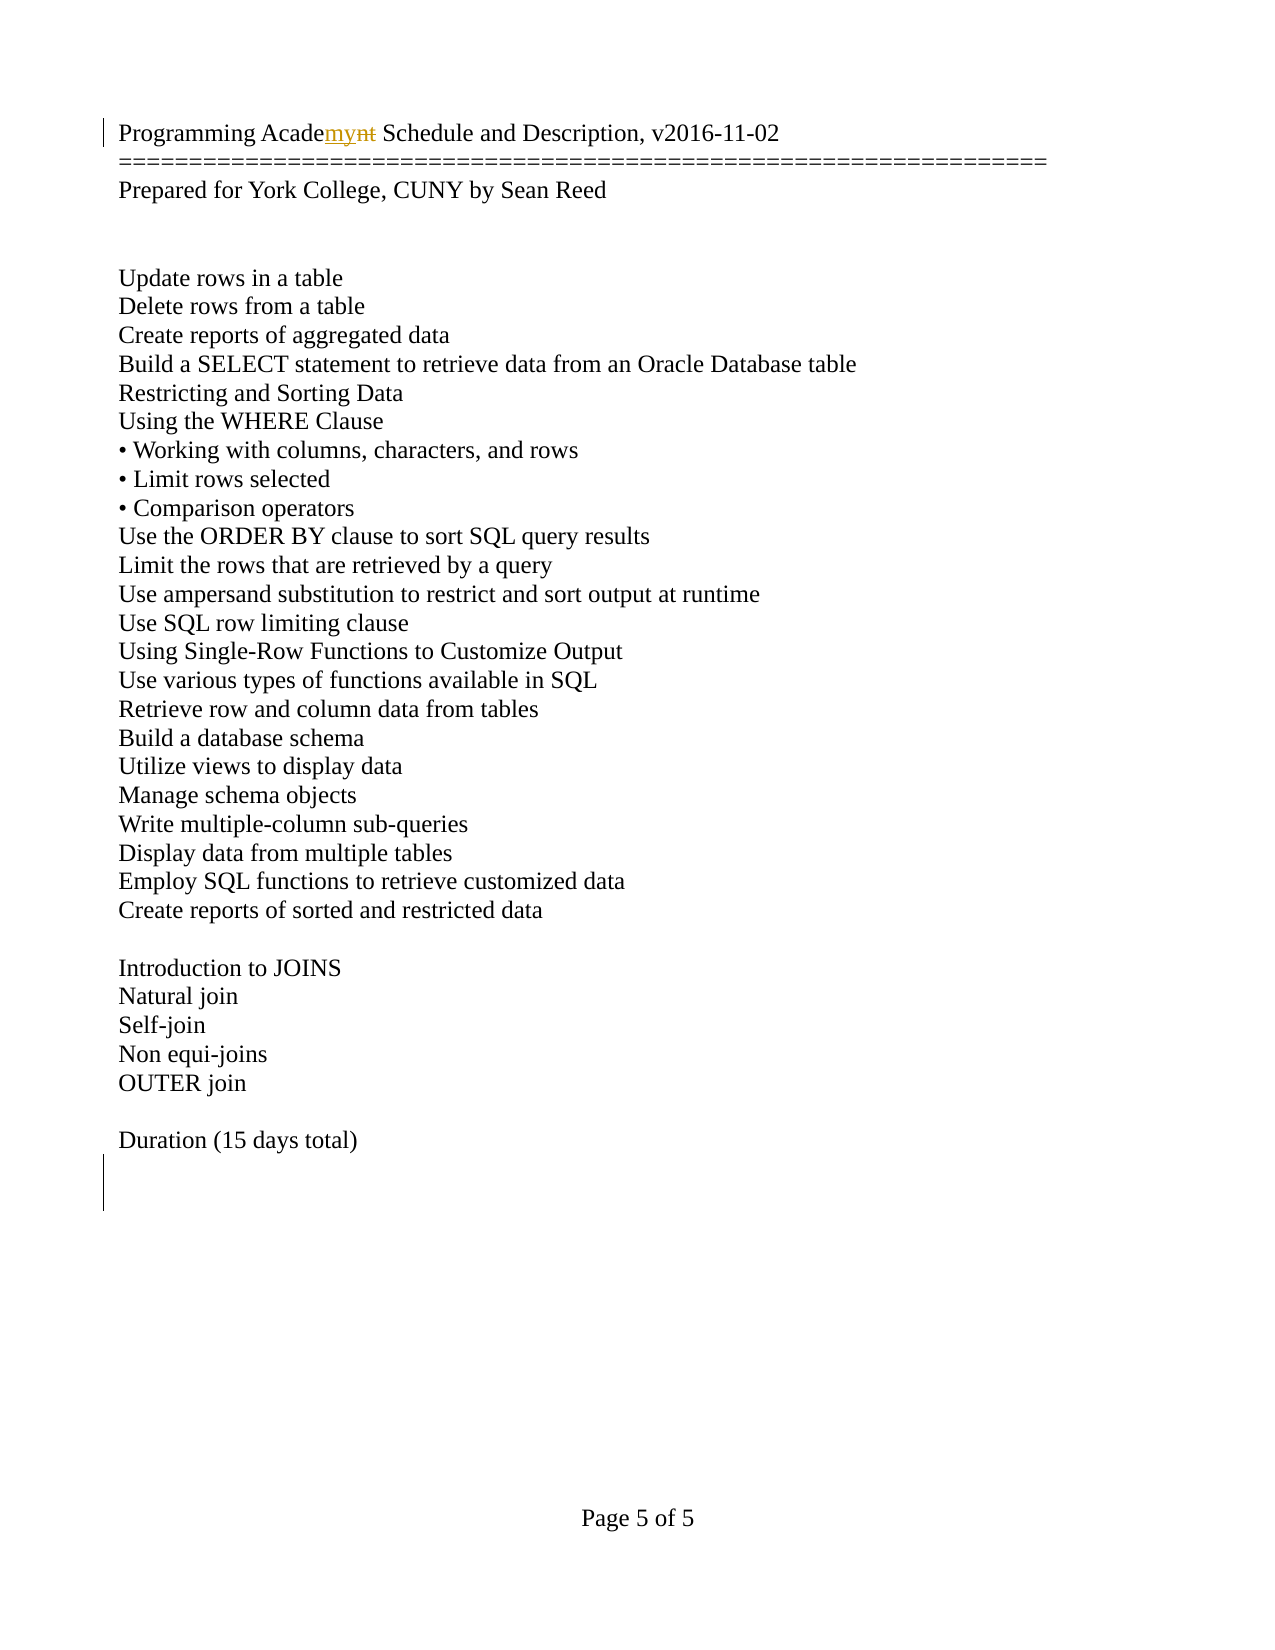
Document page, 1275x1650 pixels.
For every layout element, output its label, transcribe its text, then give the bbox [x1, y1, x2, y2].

text Retrieve row and column data from tables [118, 694, 1157, 723]
text Use various types of functions available in SQL [118, 665, 1157, 694]
text Introduction to JOINS [118, 953, 1157, 981]
text Display data from multiple tables [118, 838, 1157, 866]
text Create reports of aggregated data [118, 320, 1157, 349]
text Build a database schema [118, 723, 1157, 751]
text • Comparison operators [118, 493, 1157, 521]
text Use ampersand substitution to restrict and sort output at runtime [118, 579, 1157, 608]
text Restricting and Sorting Data [118, 378, 1157, 406]
text Duration (15 days total) [118, 1125, 1157, 1154]
text Using the WHERE Clause [118, 406, 1157, 435]
text Using Single-Row Functions to Customize Output [118, 636, 1157, 665]
text Limit the rows that are retrieved by a query [118, 550, 1157, 579]
text Employ SQL functions to retrieve customized data [118, 866, 1157, 895]
text Create reports of sorted and restricted data [118, 895, 1157, 924]
text • Limit rows selected [118, 464, 1157, 493]
text Use the ORDER BY clause to sort SQL query results [118, 521, 1157, 550]
text Utilize views to display data [118, 751, 1157, 780]
text Write multiple-column sub-queries [118, 809, 1157, 838]
text Build a SELECT statement to retrieve data from an Oracle Database table [118, 349, 1157, 378]
text Update rows in a table [118, 263, 1157, 291]
text Use SQL row limiting clause [118, 608, 1157, 636]
text Self-join [118, 1010, 1157, 1039]
text Natural join [118, 981, 1157, 1010]
text Delete rows from a table [118, 291, 1157, 320]
text Manage schema objects [118, 780, 1157, 809]
text Non equi-joins [118, 1039, 1157, 1068]
text • Working with columns, characters, and rows [118, 435, 1157, 464]
text OUTER join [118, 1068, 1157, 1096]
